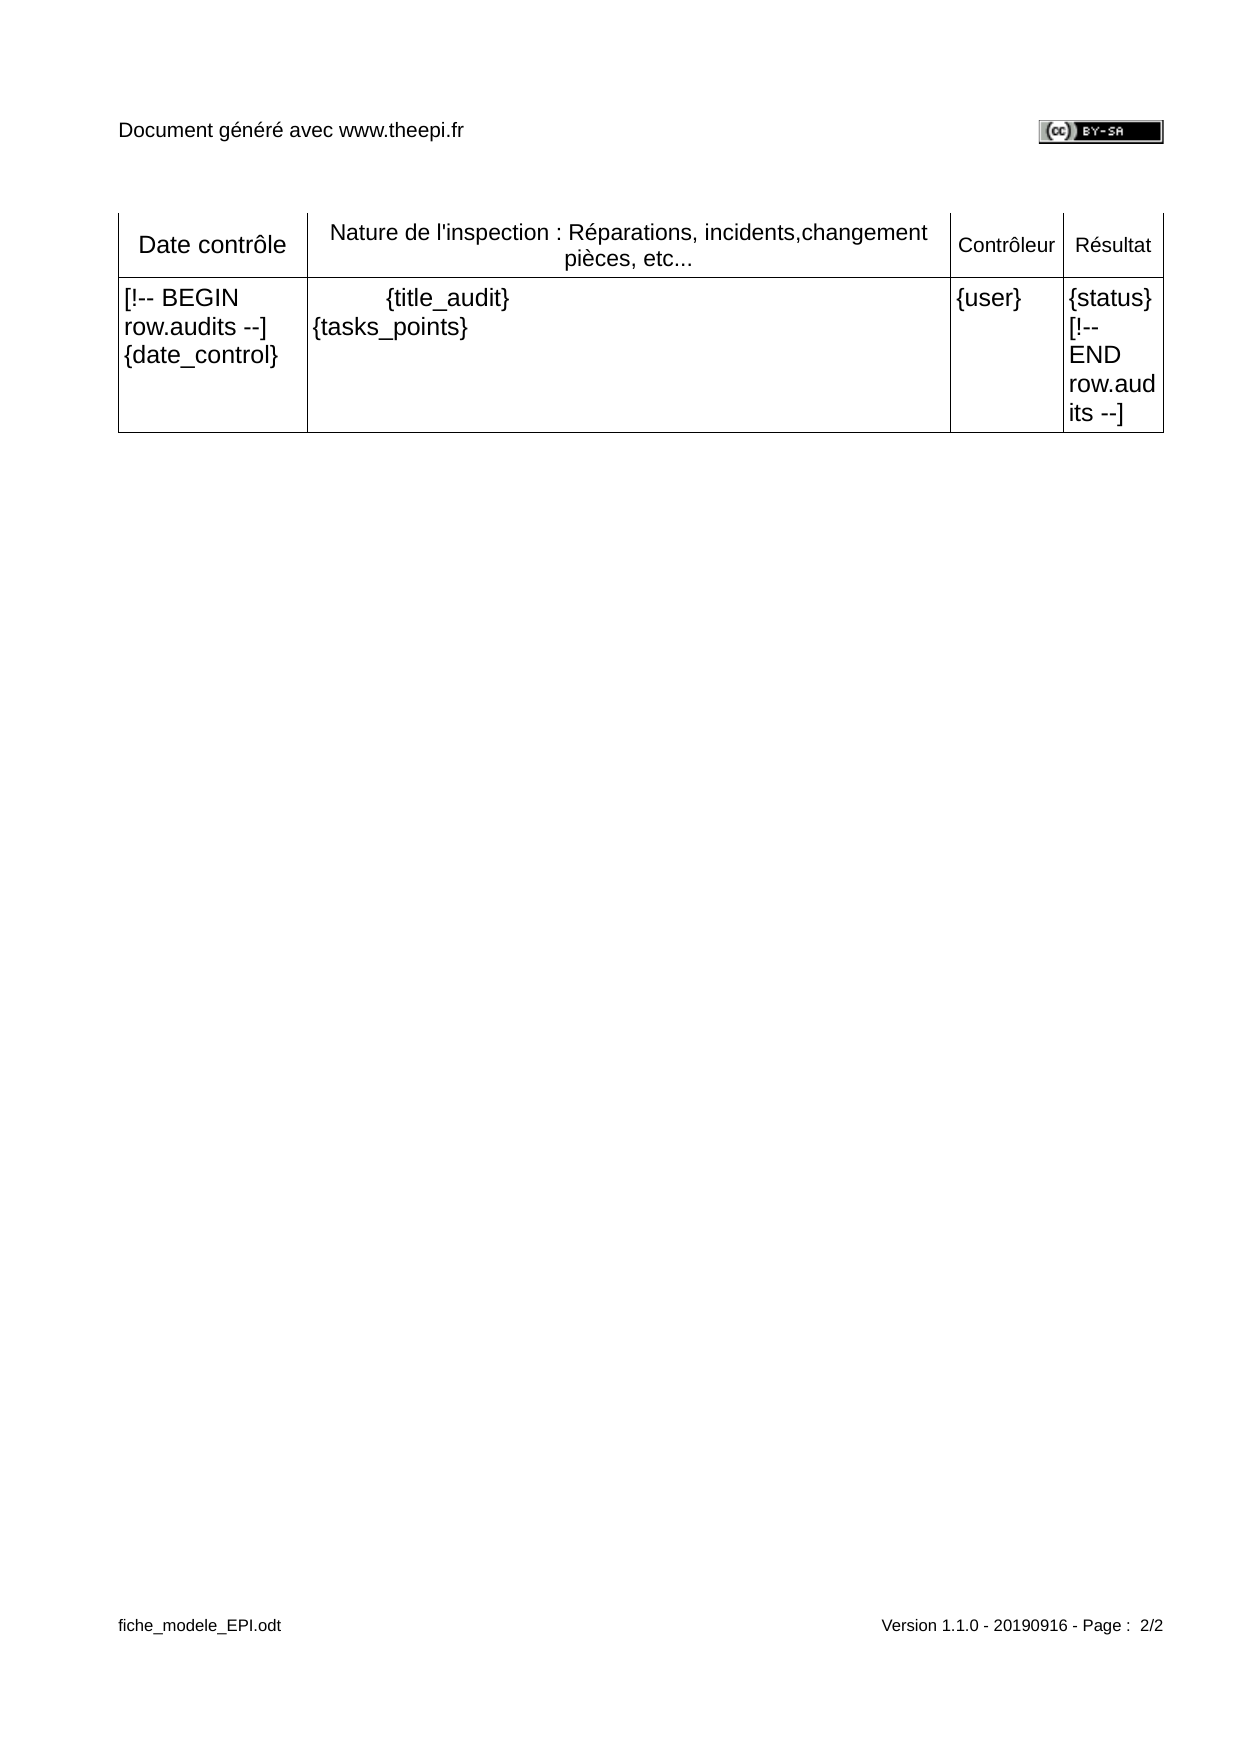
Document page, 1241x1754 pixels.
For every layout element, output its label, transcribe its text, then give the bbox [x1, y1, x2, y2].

table_header Nature de l'inspection : Réparations, incidents,changement pièces, etc... [308, 213, 950, 277]
table_cell {user} [951, 278, 1063, 432]
table_cell {status}[!-- END row.audits --] [1064, 278, 1163, 432]
table_header Contrôleur [951, 213, 1063, 277]
table_header Résultat [1064, 213, 1163, 277]
table_cell [!-- BEGIN row.audits --]{date_control} [119, 278, 307, 432]
table_cell {title_audit} {tasks_points} [308, 278, 950, 432]
table_header Date contrôle [119, 213, 307, 277]
picture [1038, 120, 1164, 144]
